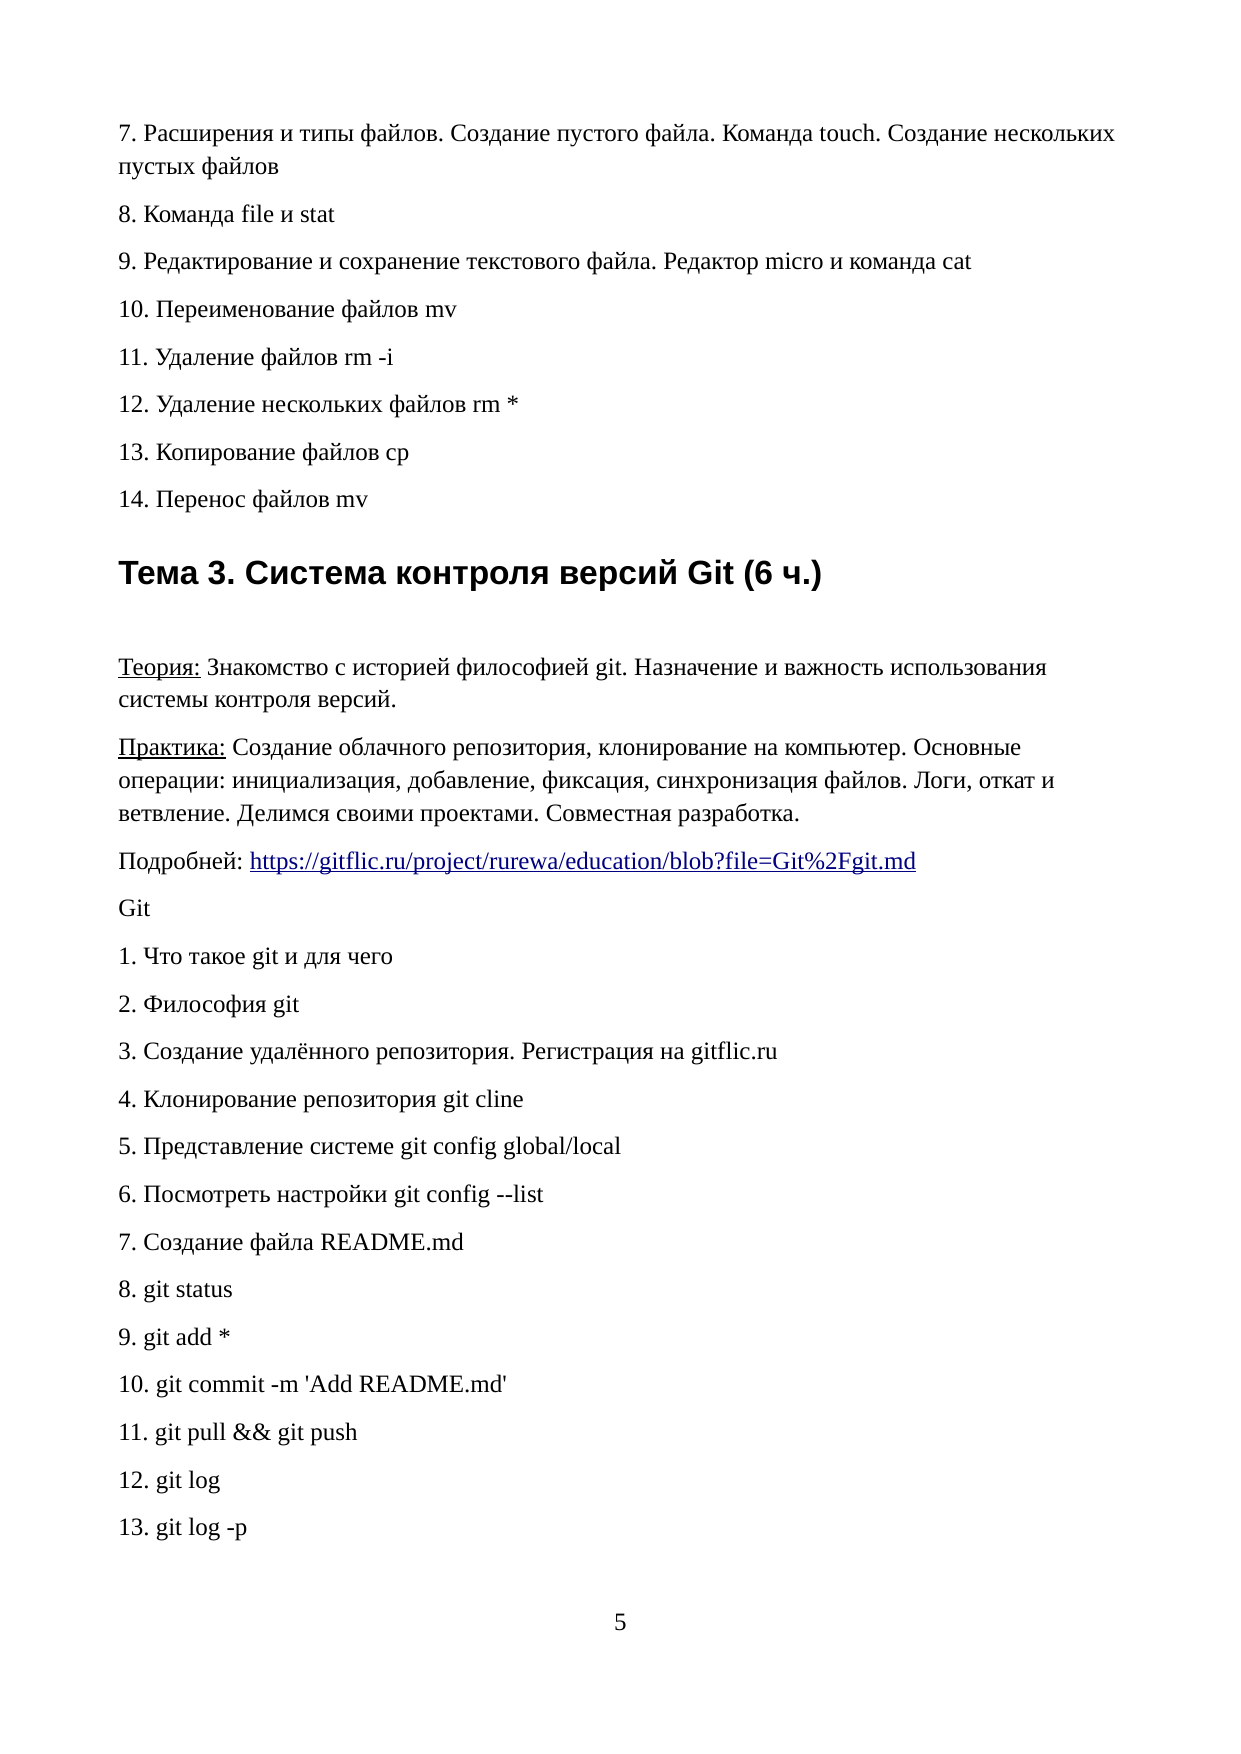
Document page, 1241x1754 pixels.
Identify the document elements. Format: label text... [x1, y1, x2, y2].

text 9. Редактирование и сохранение текстового файла. Редактор micro и команда cat [118, 246, 1122, 275]
text 12. git log [118, 1465, 1122, 1493]
text 8. git status [118, 1274, 1122, 1303]
text 13. git log -p [118, 1512, 1122, 1541]
text Теория: Знакомство с историей философией git. Назначение и важность использования системы контроля версий. [118, 652, 1122, 713]
text Git [118, 893, 1122, 922]
text 11. Удаление файлов rm -i [118, 342, 1122, 370]
text 11. git pull && git push [118, 1417, 1122, 1446]
subtitle Тема 3. Система контроля версий Git (6 ч.) [118, 553, 1122, 591]
text Подробней: https://gitflic.ru/project/rurewa/education/blob?file=Git%2Fgit.md [118, 846, 1122, 874]
text 8. Команда file и stat [118, 199, 1122, 227]
text 13. Копирование файлов cp [118, 437, 1122, 466]
text 7. Создание файла README.md [118, 1227, 1122, 1255]
text 4. Клонирование репозитория git cline [118, 1084, 1122, 1113]
text 3. Создание удалённого репозитория. Регистрация на gitflic.ru [118, 1036, 1122, 1065]
text Практика: Создание облачного репозитория, клонирование на компьютер. Основные операции: инициализация, добавление, фиксация, синхронизация файлов. Логи, откат и ветвление. Делимся своими проектами. Совместная разработка. [118, 732, 1122, 827]
text 9. git add * [118, 1322, 1122, 1351]
text 10. Переименование файлов mv [118, 294, 1122, 323]
text 14. Перенос файлов mv [118, 484, 1122, 513]
text 2. Философия git [118, 989, 1122, 1017]
text 10. git commit -m 'Add README.md' [118, 1369, 1122, 1398]
text 1. Что такое git и для чего [118, 941, 1122, 970]
text 6. Посмотреть настройки git config --list [118, 1179, 1122, 1208]
text 7. Расширения и типы файлов. Создание пустого файла. Команда touch. Создание нескольких пустых файлов [118, 118, 1122, 180]
text 12. Удаление нескольких файлов rm * [118, 389, 1122, 418]
text 5. Представление системе git config global/local [118, 1131, 1122, 1160]
